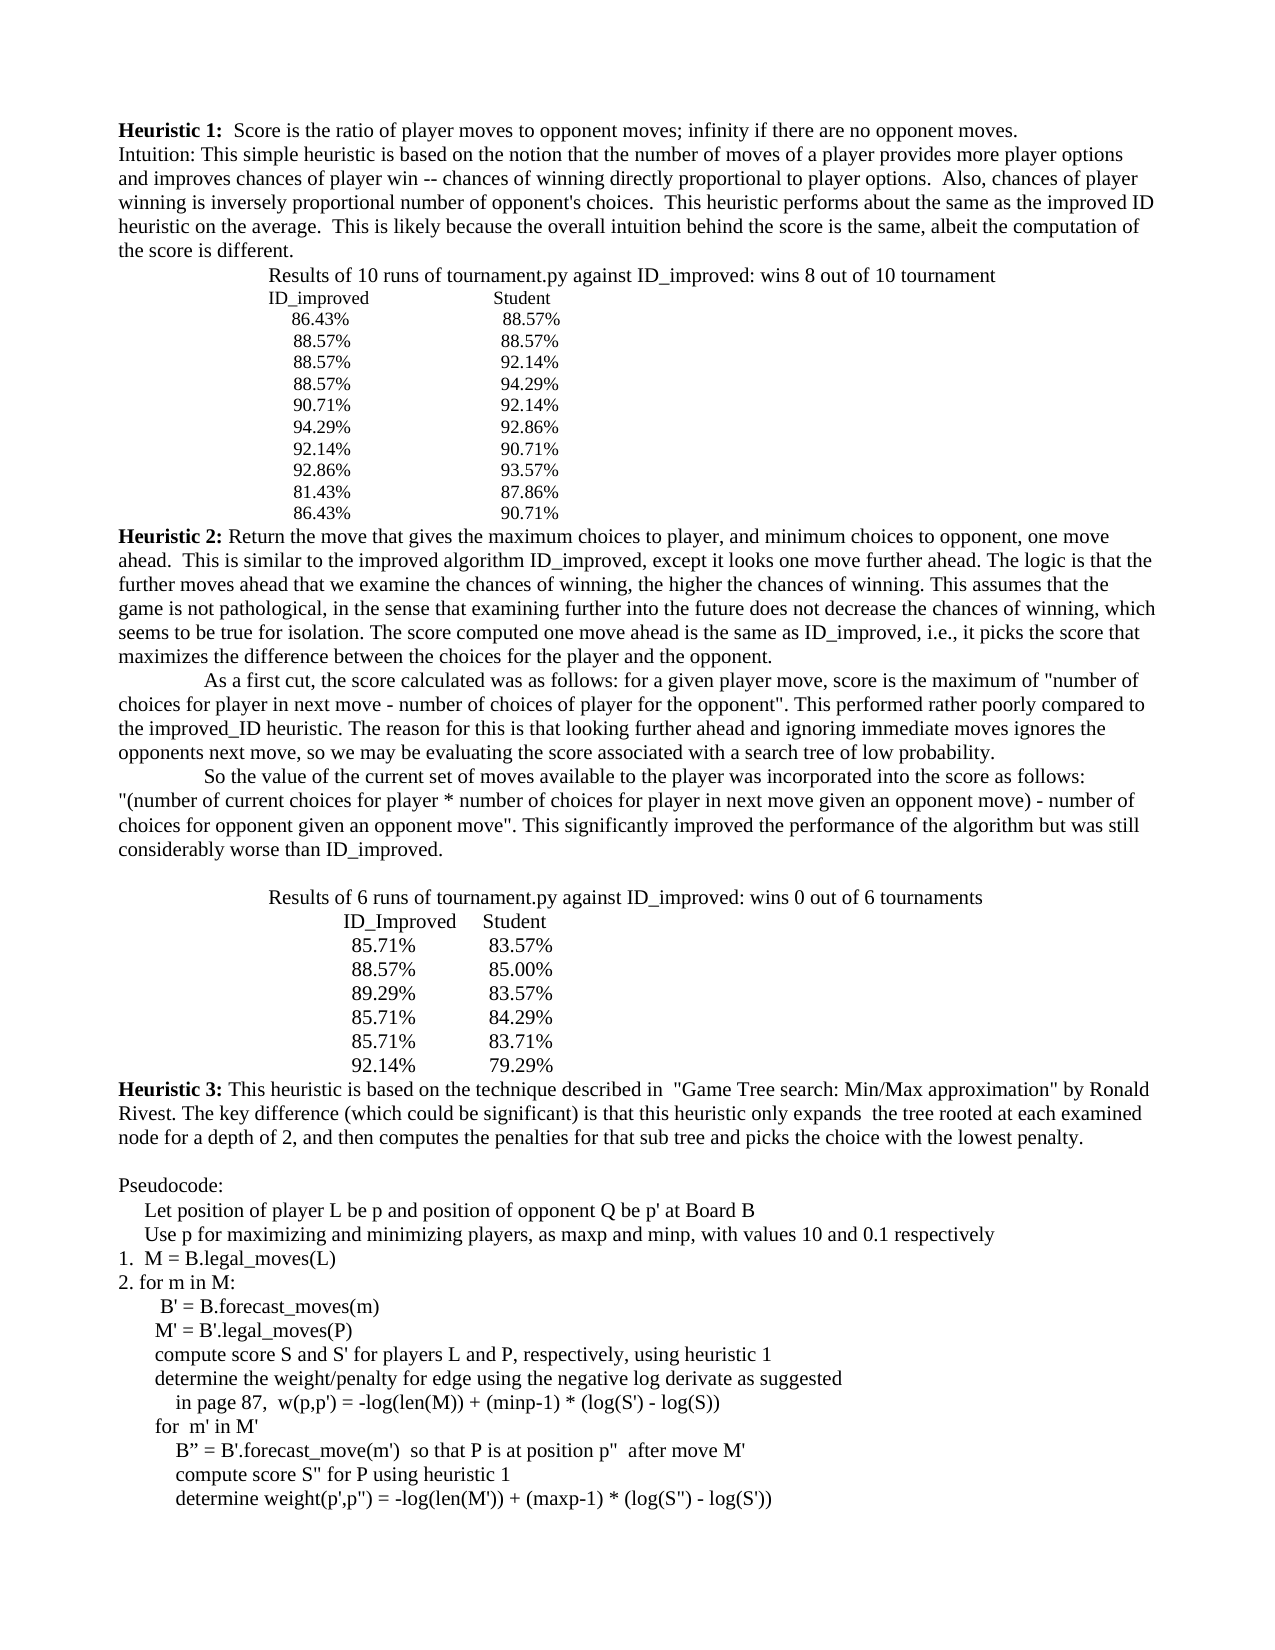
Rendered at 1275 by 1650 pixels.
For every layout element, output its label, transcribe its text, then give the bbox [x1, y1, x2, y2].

text ID_improved Student [118, 287, 1157, 308]
text compute score S and S' for players L and P, respectively, using heuristic 1 [118, 1342, 1157, 1366]
text 88.57% 88.57% [118, 330, 1157, 351]
text 1. M = B.legal_moves(L) [118, 1246, 1157, 1270]
text Use p for maximizing and minimizing players, as maxp and minp, with values 10 and 0.1 respectively [118, 1222, 1157, 1246]
text Results of 10 runs of tournament.py against ID_improved: wins 8 out of 10 tournament [118, 262, 1157, 287]
text So the value of the current set of moves available to the player was incorporated into the score as follows: "(number of current choices for player * number of choices for player in next move given an opponent move) - number of choices for opponent given an opponent move". This significantly improved the performance of the algorithm but was still considerably worse than ID_improved. [118, 764, 1157, 861]
text Let position of player L be p and position of opponent Q be p' at Board B [118, 1197, 1157, 1222]
text for m' in M' [118, 1414, 1157, 1438]
text in page 87, w(p,p') = -log(len(M)) + (minp-1) * (log(S') - log(S)) [118, 1390, 1157, 1414]
text 88.57% 94.29% [118, 373, 1157, 394]
text 85.71% 83.57% [118, 933, 1157, 957]
text Heuristic 2: Return the move that gives the maximum choices to player, and minimum choices to opponent, one move ahead. This is similar to the improved algorithm ID_improved, except it looks one move further ahead. The logic is that the further moves ahead that we examine the chances of winning, the higher the chances of winning. This assumes that the game is not pathological, in the sense that examining further into the future does not decrease the chances of winning, which seems to be true for isolation. The score computed one move ahead is the same as ID_improved, i.e., it picks the score that maximizes the difference between the choices for the player and the opponent. [118, 524, 1157, 668]
text 94.29% 92.86% [118, 416, 1157, 437]
text Intuition: This simple heuristic is based on the notion that the number of moves of a player provides more player options and improves chances of player win -- chances of winning directly proportional to player options. Also, chances of player winning is inversely proportional number of opponent's choices. This heuristic performs about the same as the improved ID heuristic on the average. This is likely because the overall intuition behind the score is the same, albeit the computation of the score is different. [118, 142, 1157, 262]
text As a first cut, the score calculated was as follows: for a given player move, score is the maximum of "number of choices for player in next move - number of choices of player for the opponent". This performed rather poorly compared to the improved_ID heuristic. The reason for this is that looking further ahead and ignoring immediate moves ignores the opponents next move, so we may be evaluating the score associated with a search tree of low probability. [118, 668, 1157, 764]
text 86.43% 90.71% [118, 502, 1157, 524]
text 88.57% 85.00% [118, 957, 1157, 981]
text B' = B.forecast_moves(m) [118, 1294, 1157, 1318]
text Heuristic 1: Score is the ratio of player moves to opponent moves; infinity if there are no opponent moves. [118, 118, 1157, 142]
text 89.29% 83.57% [118, 981, 1157, 1005]
text 85.71% 84.29% [118, 1005, 1157, 1029]
text B” = B'.forecast_move(m') so that P is at position p" after move M' [118, 1438, 1157, 1462]
text ID_Improved Student [118, 909, 1157, 933]
text 92.14% 79.29% [118, 1053, 1157, 1077]
text Pseudocode: [118, 1173, 1157, 1197]
text 2. for m in M: [118, 1270, 1157, 1294]
text determine weight(p',p") = -log(len(M')) + (maxp-1) * (log(S") - log(S')) [118, 1486, 1157, 1510]
text 88.57% 92.14% [118, 351, 1157, 373]
text compute score S" for P using heuristic 1 [118, 1462, 1157, 1486]
text 92.14% 90.71% [118, 437, 1157, 459]
text 81.43% 87.86% [118, 481, 1157, 502]
text Heuristic 3: This heuristic is based on the technique described in "Game Tree search: Min/Max approximation" by Ronald Rivest. The key difference (which could be significant) is that this heuristic only expands the tree rooted at each examined node for a depth of 2, and then computes the penalties for that sub tree and picks the choice with the lowest penalty. [118, 1077, 1157, 1149]
text 86.43% 88.57% [118, 308, 1157, 330]
text 85.71% 83.71% [118, 1029, 1157, 1053]
text 90.71% 92.14% [118, 394, 1157, 416]
text 92.86% 93.57% [118, 459, 1157, 481]
text Results of 6 runs of tournament.py against ID_improved: wins 0 out of 6 tournaments [118, 885, 1157, 909]
text determine the weight/penalty for edge using the negative log derivate as suggested [118, 1366, 1157, 1390]
text M' = B'.legal_moves(P) [118, 1318, 1157, 1342]
